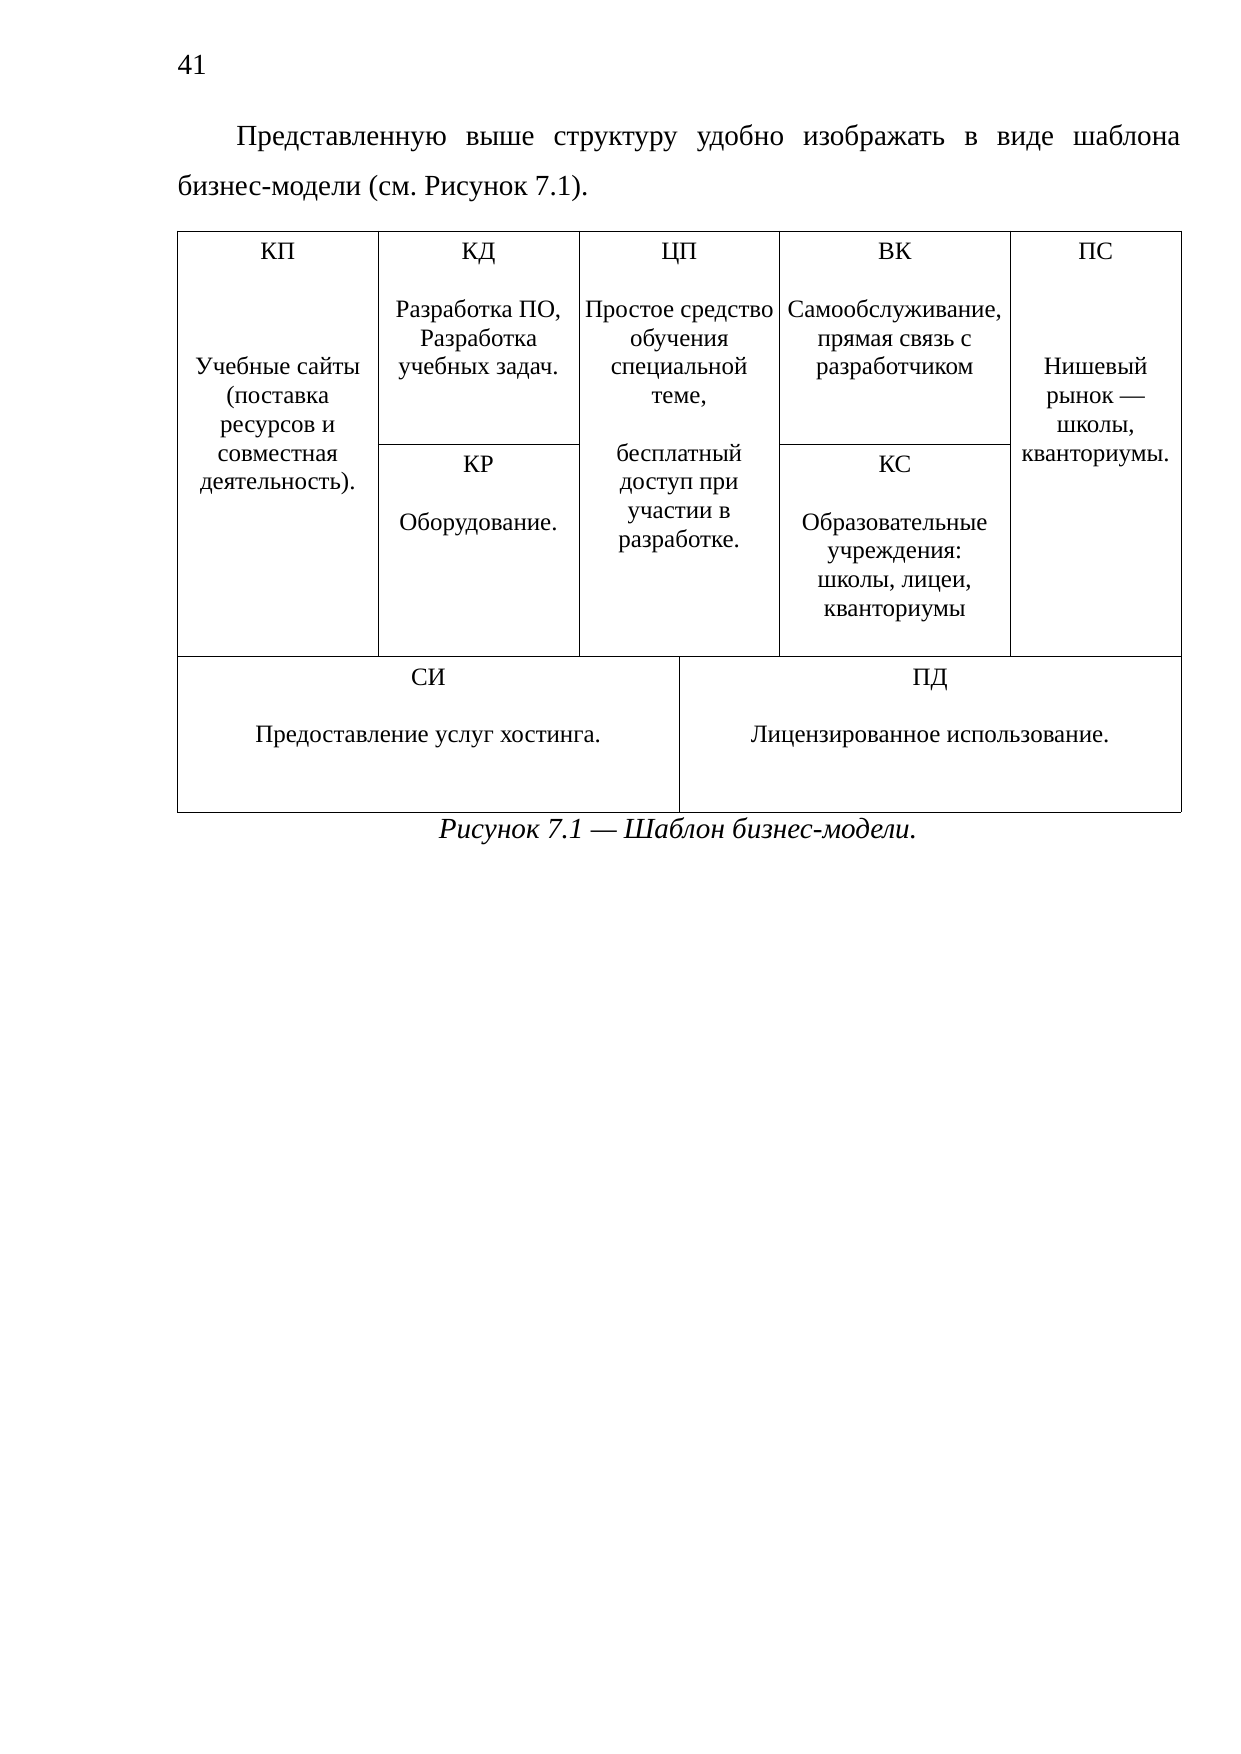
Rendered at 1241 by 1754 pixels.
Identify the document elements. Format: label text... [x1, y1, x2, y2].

text Представленную выше структуру удобно изображать в виде шаблона бизнес-модели (см. Рисунок 7.1). [177, 118, 1181, 202]
table_header ВК Самообслуживание, прямая связь с разработчиком [780, 232, 1010, 443]
table_cell КС Образовательные учреждения: школы, лицеи, кванториумы [780, 445, 1010, 656]
table_header КП Учебные сайты (поставка ресурсов и совместная деятельность). [178, 232, 378, 656]
table_cell КР Оборудование. [379, 445, 579, 656]
table_cell СИ Предоставление услуг хостинга. [178, 657, 679, 812]
table_header КД Разработка ПО, Разработка учебных задач. [379, 232, 579, 443]
table_cell ПД Лицензированное использование. [680, 657, 1181, 812]
text Рисунок 7.1 — Шаблон бизнес-модели. [177, 813, 1181, 845]
table_header ПС Нишевый рынок — школы, кванториумы. [1011, 232, 1181, 656]
table_header ЦП Простое средство обучения специальной теме, бесплатный доступ при участии в разработке. [580, 232, 779, 656]
